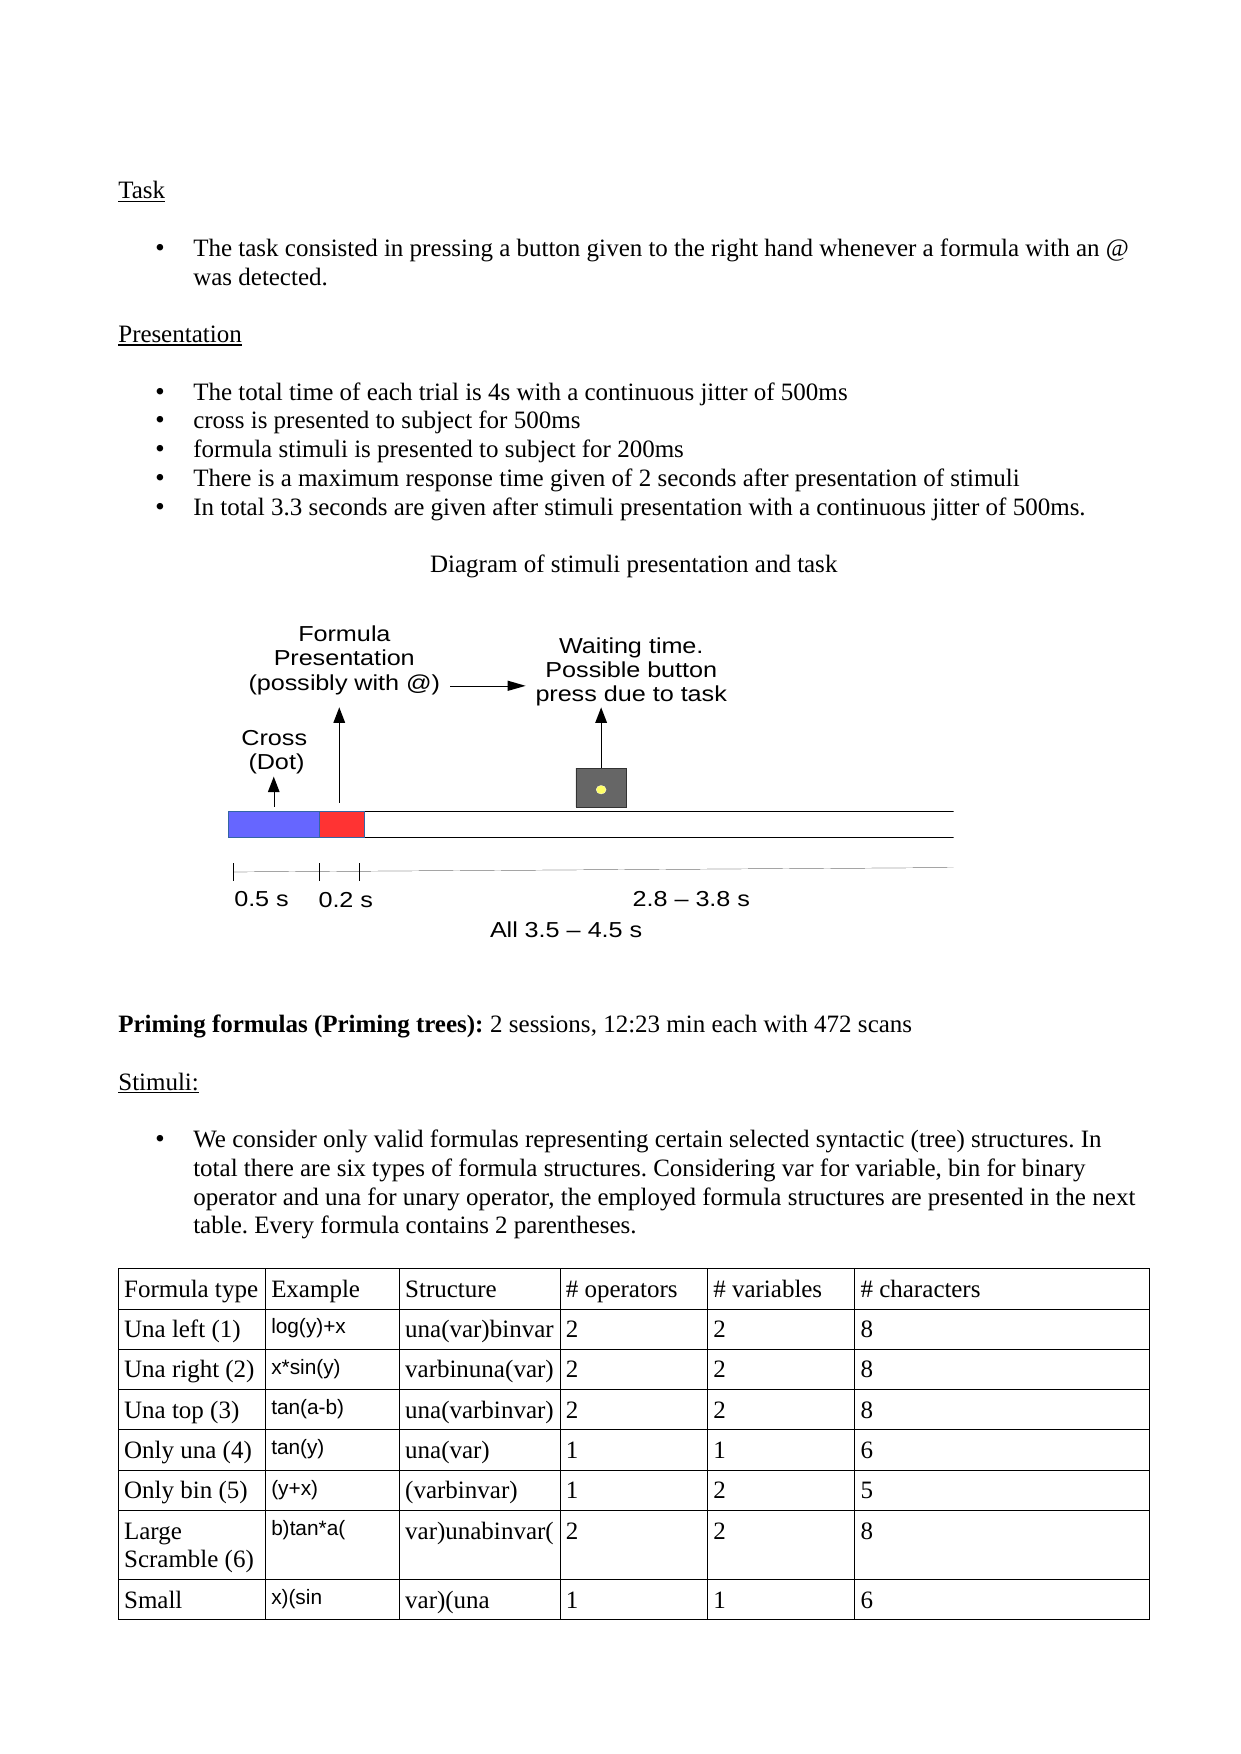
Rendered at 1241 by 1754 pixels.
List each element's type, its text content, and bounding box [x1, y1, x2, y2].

list The task consisted in pressing a button given to the right hand whenever a formula with an @ was detected. [156, 233, 1149, 291]
list formula stimuli is presented to subject for 200ms [156, 434, 1149, 463]
table_cell una(var) [400, 1430, 560, 1470]
table_cell Una right (2) [119, 1350, 265, 1389]
table_cell varbinuna(var) [400, 1350, 560, 1389]
table_cell 2 [561, 1350, 707, 1389]
table_cell Una left (1) [119, 1310, 265, 1349]
table_cell 2 [561, 1511, 707, 1579]
table_cell log(y)+x [266, 1310, 399, 1349]
table_cell 8 [855, 1310, 1149, 1349]
list There is a maximum response time given of 2 seconds after presentation of stimuli [156, 463, 1149, 492]
table_cell var)(una [400, 1580, 560, 1619]
table_cell 1 [708, 1430, 854, 1470]
text Diagram of stimuli presentation and task [118, 549, 1149, 578]
text Stimuli: [118, 1067, 1149, 1096]
table_cell 6 [855, 1580, 1149, 1619]
table_cell 1 [708, 1580, 854, 1619]
table_cell (varbinvar) [400, 1471, 560, 1510]
table_cell Only bin (5) [119, 1471, 265, 1510]
list cross is presented to subject for 500ms [156, 406, 1149, 434]
text Presentation [118, 319, 1149, 348]
table_cell b)tan*a( [266, 1511, 399, 1579]
table_cell Small [119, 1580, 265, 1619]
table_cell var)unabinvar( [400, 1511, 560, 1579]
table_cell x)(sin [266, 1580, 399, 1619]
table_cell 5 [855, 1471, 1149, 1510]
table_cell 2 [561, 1390, 707, 1429]
list We consider only valid formulas representing certain selected syntactic (tree) structures. In total there are six types of formula structures. Considering var for variable, bin for binary operator and una for unary operator, the employed formula structures are presented in the next table. Every formula contains 2 parentheses. [156, 1124, 1149, 1239]
table_cell 2 [708, 1390, 854, 1429]
table_cell 8 [855, 1511, 1149, 1579]
table_cell Only una (4) [119, 1430, 265, 1470]
table_cell 8 [855, 1350, 1149, 1389]
table_cell 1 [561, 1580, 707, 1619]
table_cell Una top (3) [119, 1390, 265, 1429]
text Priming formulas (Priming trees): 2 sessions, 12:23 min each with 472 scans [118, 1009, 1149, 1038]
table_cell (y+x) [266, 1471, 399, 1510]
table_cell tan(y) [266, 1430, 399, 1470]
table_cell Large Scramble (6) [119, 1511, 265, 1579]
list In total 3.3 seconds are given after stimuli presentation with a continuous jitter of 500ms. [156, 492, 1149, 521]
table_cell una(varbinvar) [400, 1390, 560, 1429]
table_cell 6 [855, 1430, 1149, 1470]
table_cell 8 [855, 1390, 1149, 1429]
table_header # variables [708, 1269, 854, 1308]
table_header # operators [561, 1269, 707, 1308]
text Task [118, 176, 1149, 204]
table_cell 2 [708, 1471, 854, 1510]
table_cell 2 [708, 1511, 854, 1579]
table_cell 2 [708, 1350, 854, 1389]
list The total time of each trial is 4s with a continuous jitter of 500ms [156, 377, 1149, 406]
table_cell una(var)binvar [400, 1310, 560, 1349]
table_cell 1 [561, 1430, 707, 1470]
table_header Structure [400, 1269, 560, 1308]
table_header Formula type [119, 1269, 265, 1308]
table_cell 2 [561, 1310, 707, 1349]
table_cell 2 [708, 1310, 854, 1349]
table_cell 1 [561, 1471, 707, 1510]
table_header Example [266, 1269, 399, 1308]
table_cell tan(a-b) [266, 1390, 399, 1429]
table_cell x*sin(y) [266, 1350, 399, 1389]
table_header # characters [855, 1269, 1149, 1308]
